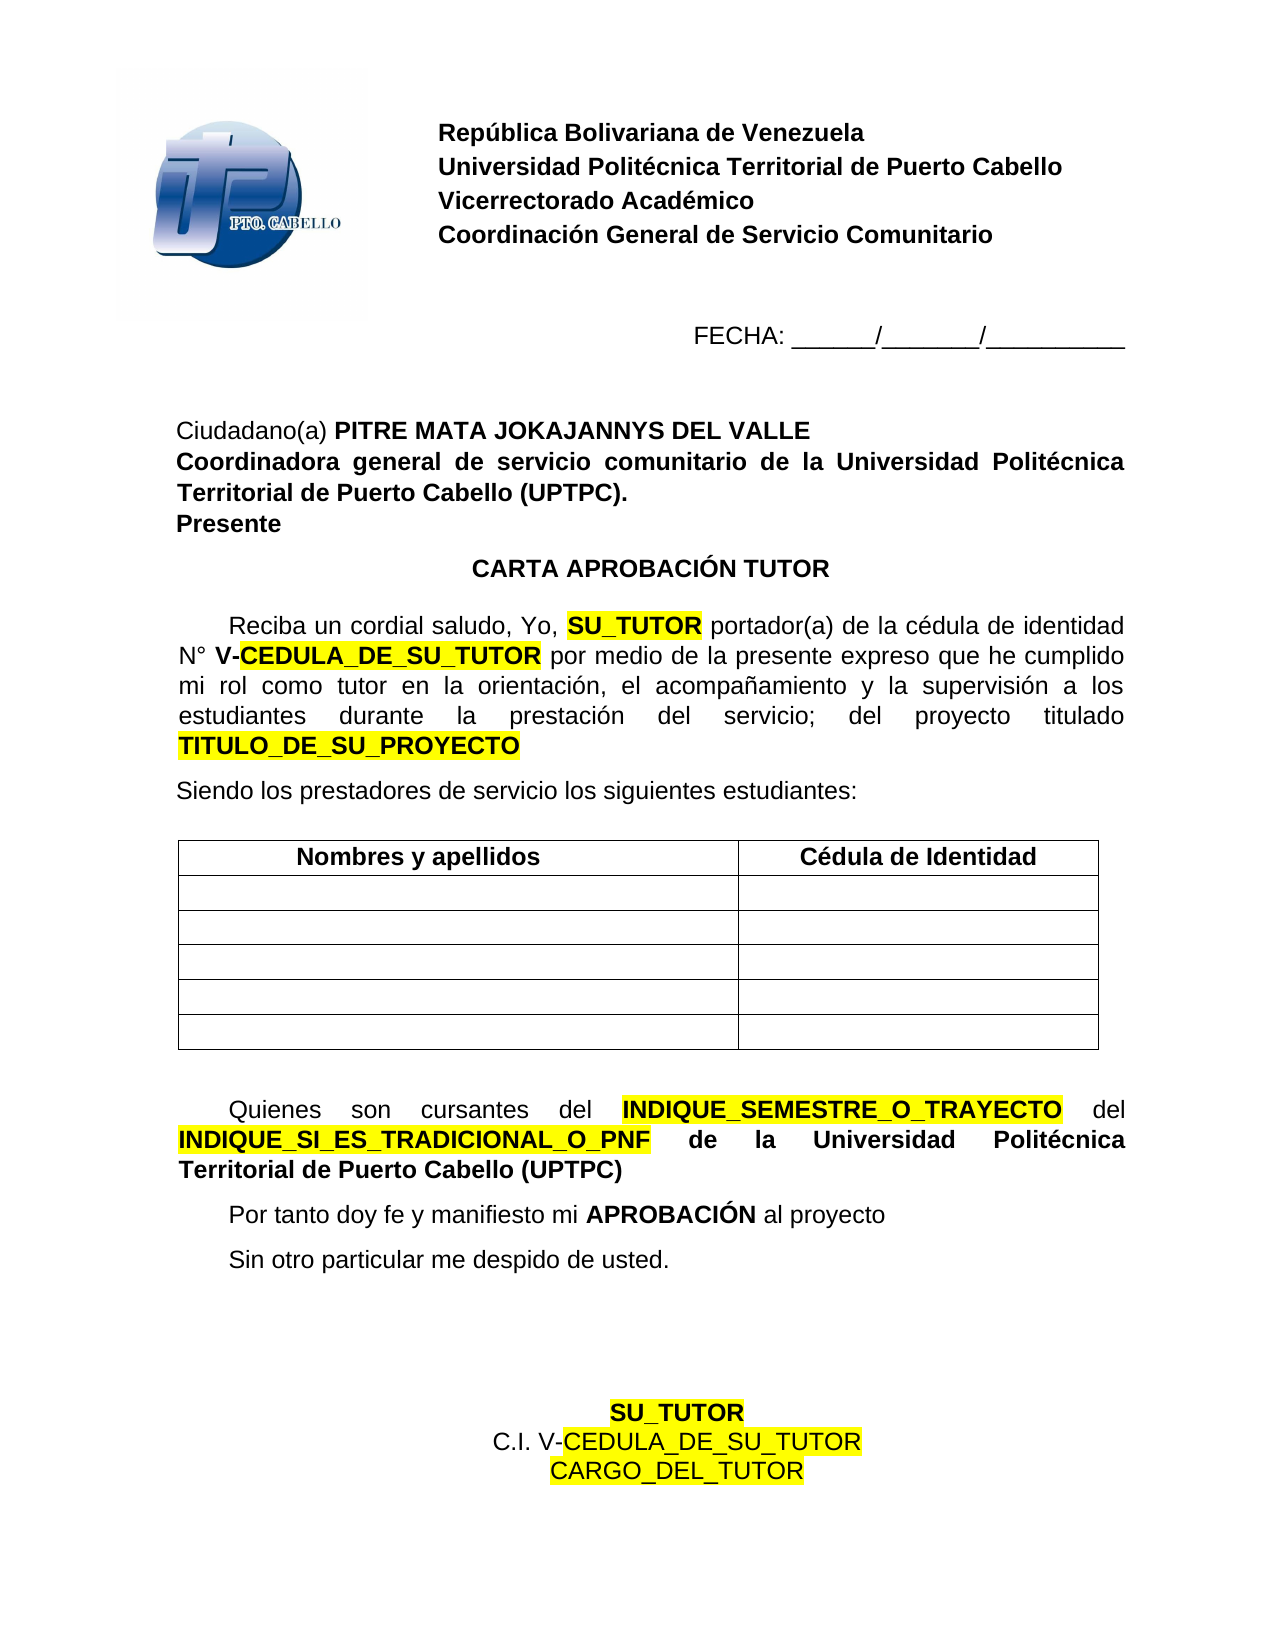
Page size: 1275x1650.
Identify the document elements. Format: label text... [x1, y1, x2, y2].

table_cell [179, 980, 738, 1014]
text Reciba un cordial saludo, Yo, SU_TUTOR portador(a) de la cédula de identidad N° V-CEDULA_DE_SU_TUTOR por medio de la presente expreso que he cumplido mi rol como tutor en la orientación, el acompañamiento y la supervisión a los estudiantes durante la prestación del servicio; del proyecto titulado TITULO_DE_SU_PROYECTO [177, 611, 1126, 760]
table_cell [179, 911, 738, 944]
text CARTA APROBACIÓN TUTOR [176, 554, 1126, 583]
text Universidad Politécnica Territorial de Puerto Cabello [368, 152, 1126, 181]
text Presente [176, 509, 1099, 538]
table_cell [739, 1015, 1098, 1049]
table_header Cédula de Identidad [739, 841, 1098, 874]
table_cell [179, 876, 738, 909]
text Ciudadano(a) PITRE MATA JOKAJANNYS DEL VALLE [176, 416, 1126, 445]
text Coordinadora general de servicio comunitario de la Universidad Politécnica Territorial de Puerto Cabello (UPTPC). [176, 447, 1126, 507]
table_cell [739, 945, 1098, 979]
table_cell [179, 1015, 738, 1049]
text FECHA: ______/_______/__________ [177, 321, 1126, 350]
text Coordinación General de Servicio Comunitario [368, 219, 1126, 248]
table_cell [739, 911, 1098, 944]
text Siendo los prestadores de servicio los siguientes estudiantes: [176, 776, 1099, 805]
table_cell [179, 945, 738, 979]
text República Bolivariana de Venezuela [368, 118, 1126, 147]
text Vicerrectorado Académico [368, 186, 1126, 214]
text C.I. V-CEDULA_DE_SU_TUTOR [177, 1427, 1126, 1456]
text SU_TUTOR [177, 1398, 1126, 1427]
text Por tanto doy fe y manifiesto mi APROBACIÓN al proyecto [177, 1200, 1126, 1229]
text CARGO_DEL_TUTOR [177, 1456, 1126, 1485]
text Sin otro particular me despido de usted. [177, 1245, 1126, 1274]
table_cell [739, 876, 1098, 909]
table_header Nombres y apellidos [179, 841, 738, 874]
picture [115, 68, 368, 321]
text Quienes son cursantes del INDIQUE_SEMESTRE_O_TRAYECTO del INDIQUE_SI_ES_TRADICIONAL_O_PNF de la Universidad Politécnica Territorial de Puerto Cabello (UPTPC) [177, 1095, 1126, 1184]
table_cell [739, 980, 1098, 1014]
